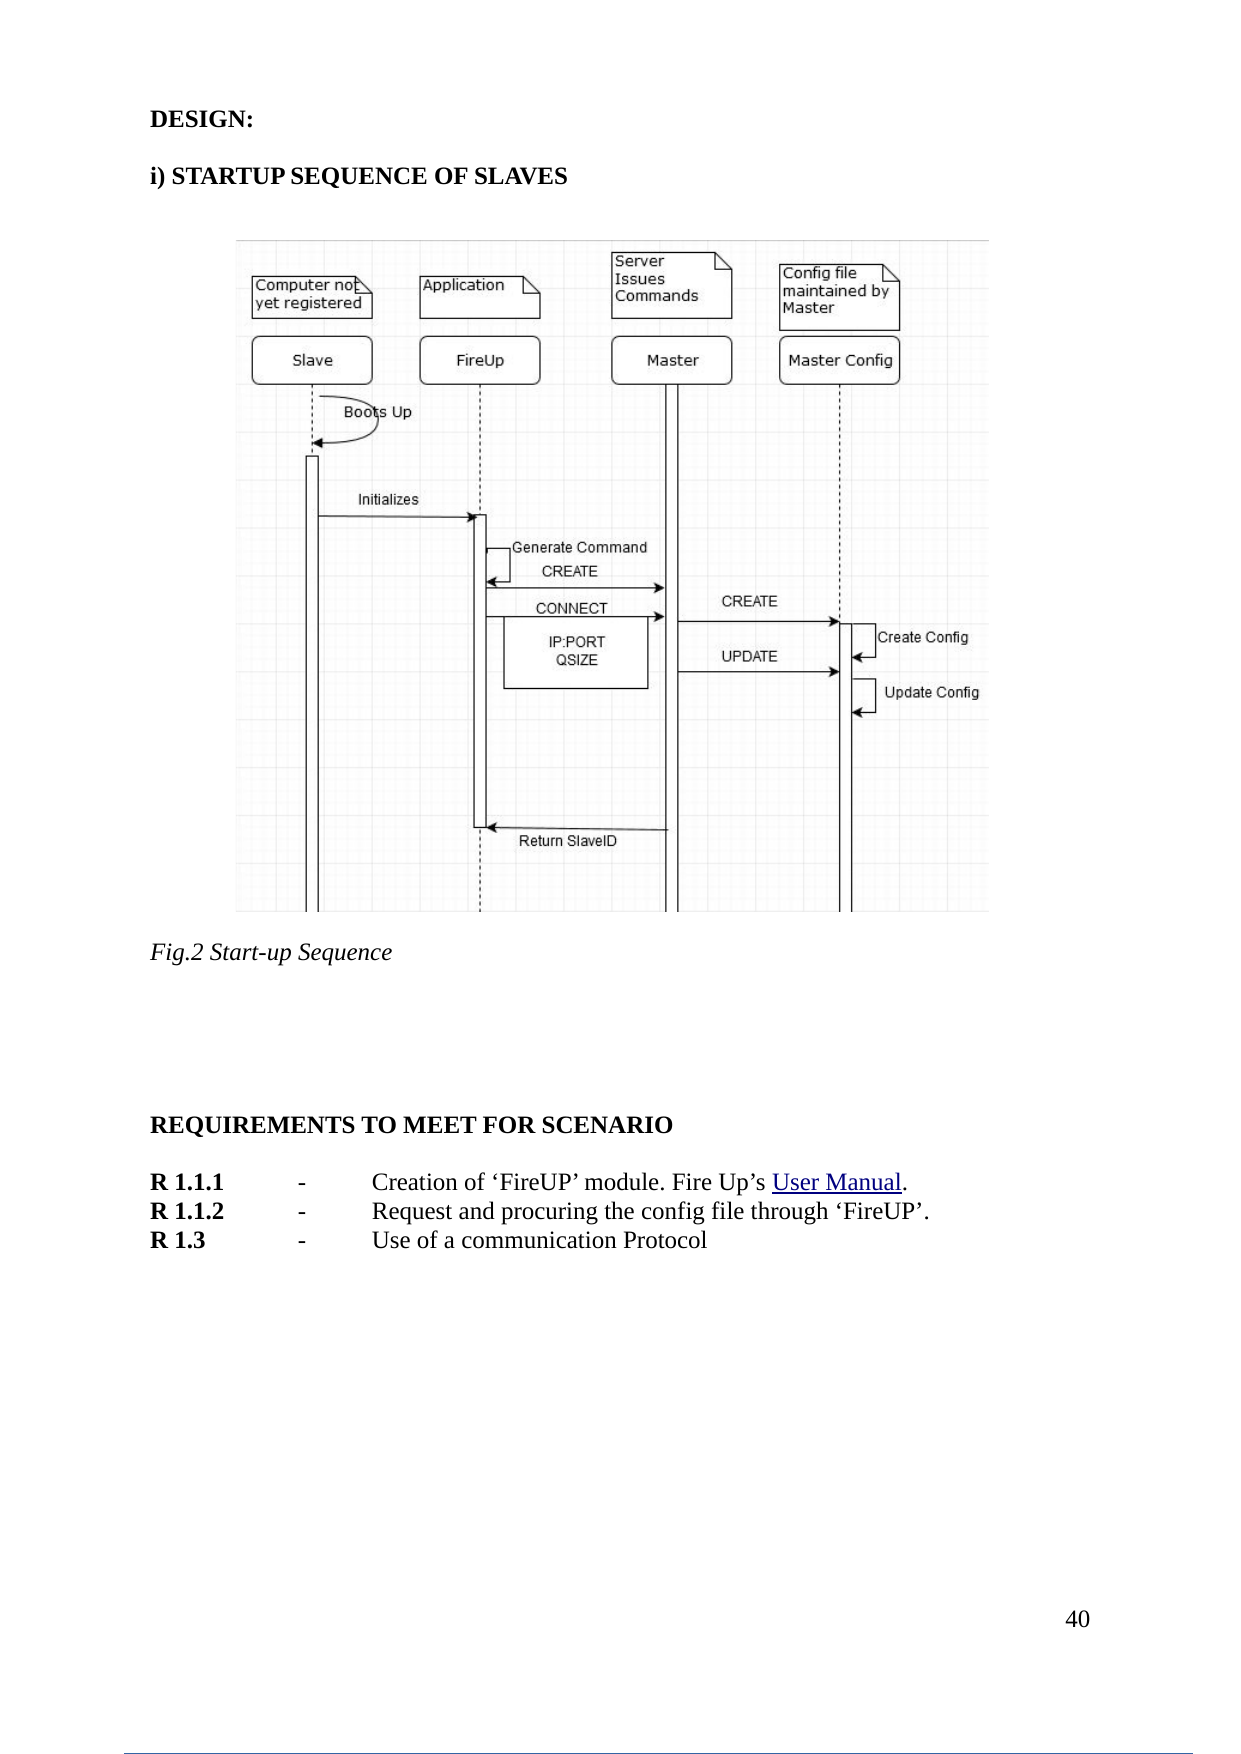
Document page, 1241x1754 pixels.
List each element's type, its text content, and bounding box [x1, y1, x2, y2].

text R 1.1.1 - Creation of ‘FireUP’ module. Fire Up’s User Manual. [150, 1167, 1090, 1196]
text REQUIREMENTS TO MEET FOR SCENARIO [150, 1110, 1090, 1139]
text Fig.2 Start-up Sequence [150, 937, 1090, 966]
text DESIGN: [150, 104, 1090, 132]
text R 1.1.2 - Request and procuring the config file through ‘FireUP’. [150, 1196, 1090, 1225]
text R 1.3 - Use of a communication Protocol [150, 1225, 1090, 1254]
text i) STARTUP SEQUENCE OF SLAVES [150, 161, 1090, 190]
